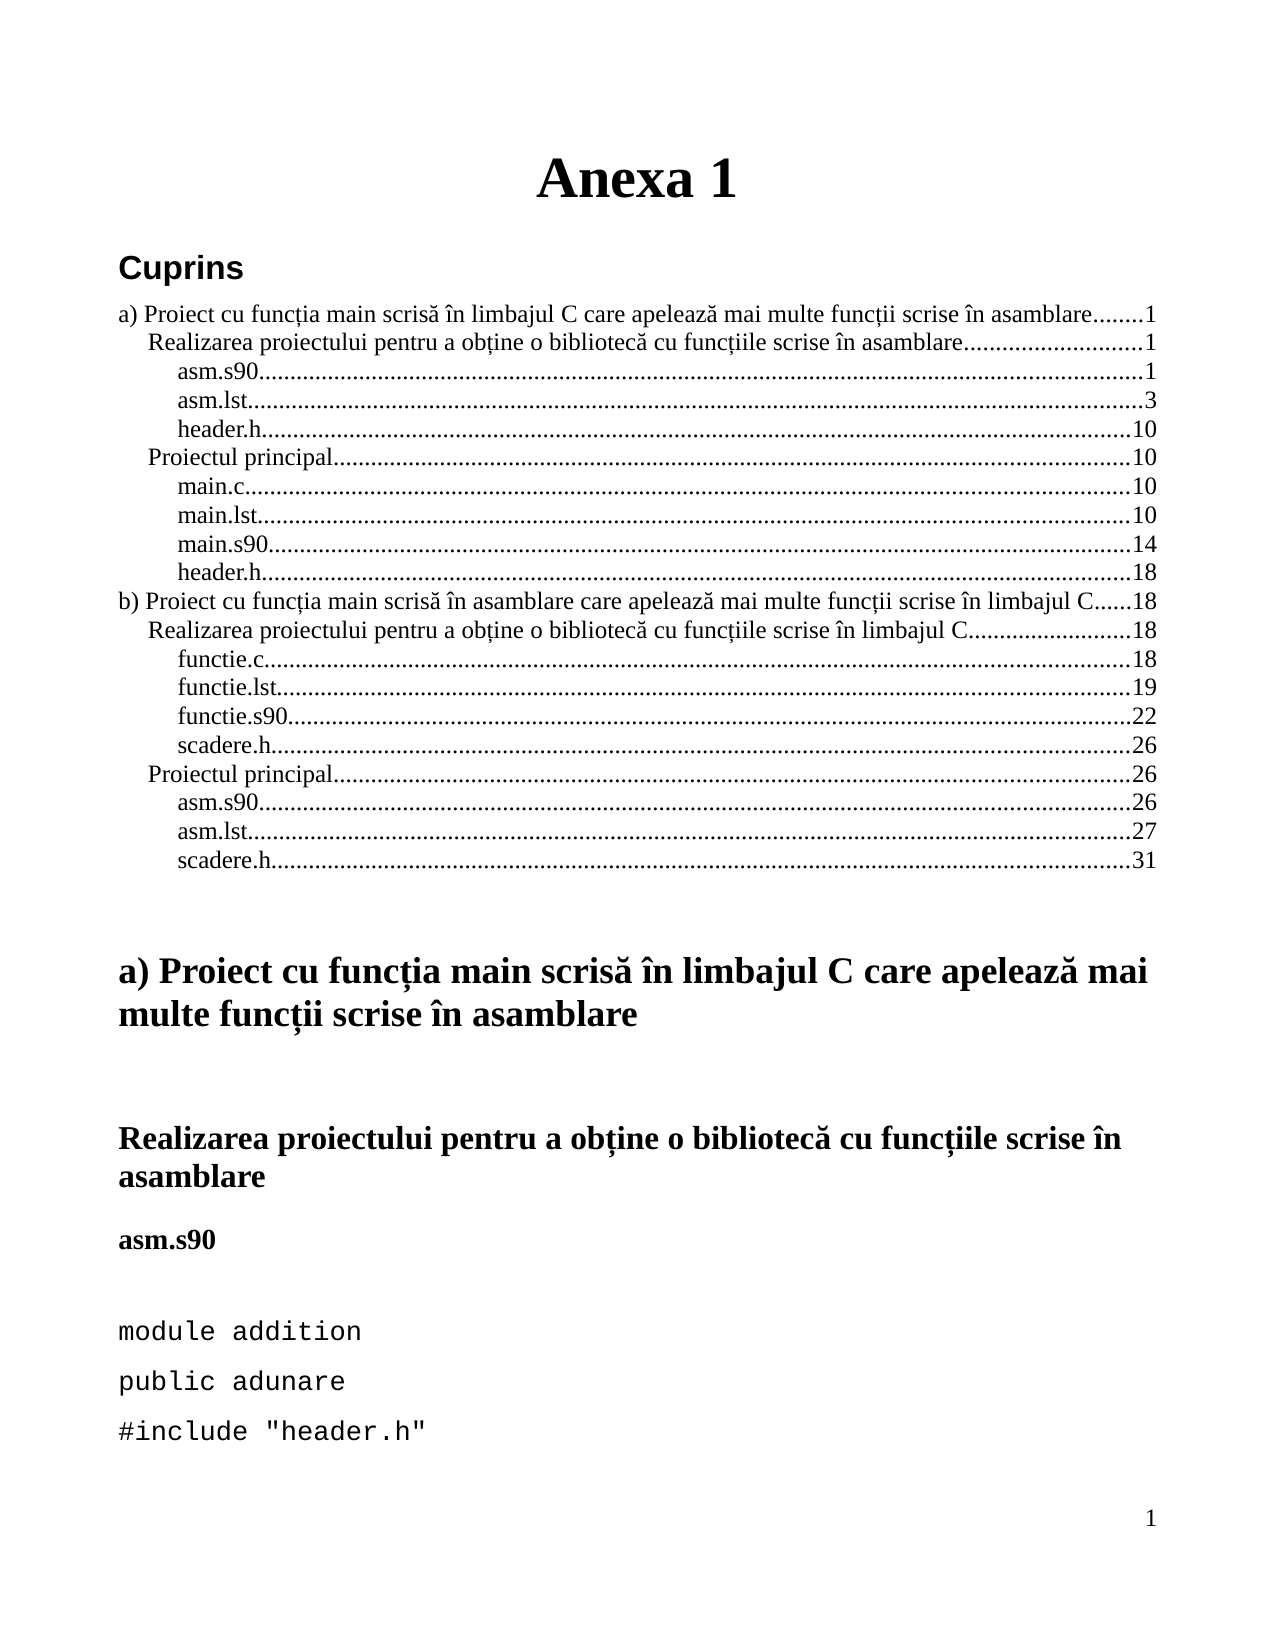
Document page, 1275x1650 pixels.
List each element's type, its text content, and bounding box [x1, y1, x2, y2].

text functie.c 18 [177, 644, 1157, 672]
text scadere.h 31 [177, 845, 1157, 874]
subtitle Realizarea proiectului pentru a obține o bibliotecă cu funcțiile scrise în asamblare [118, 1118, 1157, 1195]
text header.h 18 [177, 557, 1157, 586]
subtitle a) Proiect cu funcția main scrisă în limbajul C care apelează mai multe funcții scrise în asamblare [118, 948, 1157, 1035]
text #include "header.h" [118, 1417, 1157, 1448]
text asm.s90 26 [177, 787, 1157, 816]
subtitle asm.s90 [118, 1222, 1157, 1255]
text header.h 10 [177, 414, 1157, 442]
text public adunare [118, 1368, 1157, 1398]
text asm.lst 27 [177, 816, 1157, 845]
text main.c 10 [177, 471, 1157, 500]
text Proiectul principal 26 [148, 759, 1157, 787]
title Anexa 1 [118, 143, 1157, 210]
text main.s90 14 [177, 529, 1157, 557]
text b) Proiect cu funcția main scrisă în asamblare care apelează mai multe funcții scrise în limbajul C 18 [118, 586, 1157, 615]
text Proiectul principal 10 [148, 442, 1157, 471]
text functie.s90 22 [177, 701, 1157, 730]
text main.lst 10 [177, 500, 1157, 529]
text functie.lst 19 [177, 672, 1157, 701]
text module addition [118, 1318, 1157, 1348]
text Realizarea proiectului pentru a obține o bibliotecă cu funcțiile scrise în limbajul C 18 [148, 615, 1157, 644]
text a) Proiect cu funcția main scrisă în limbajul C care apelează mai multe funcții scrise în asamblare 1 [118, 299, 1157, 327]
text asm.s90 1 [177, 356, 1157, 385]
text Realizarea proiectului pentru a obține o bibliotecă cu funcțiile scrise în asamblare 1 [148, 327, 1157, 356]
subtitle Cuprins [118, 248, 1157, 286]
text asm.lst 3 [177, 385, 1157, 414]
text scadere.h 26 [177, 730, 1157, 759]
